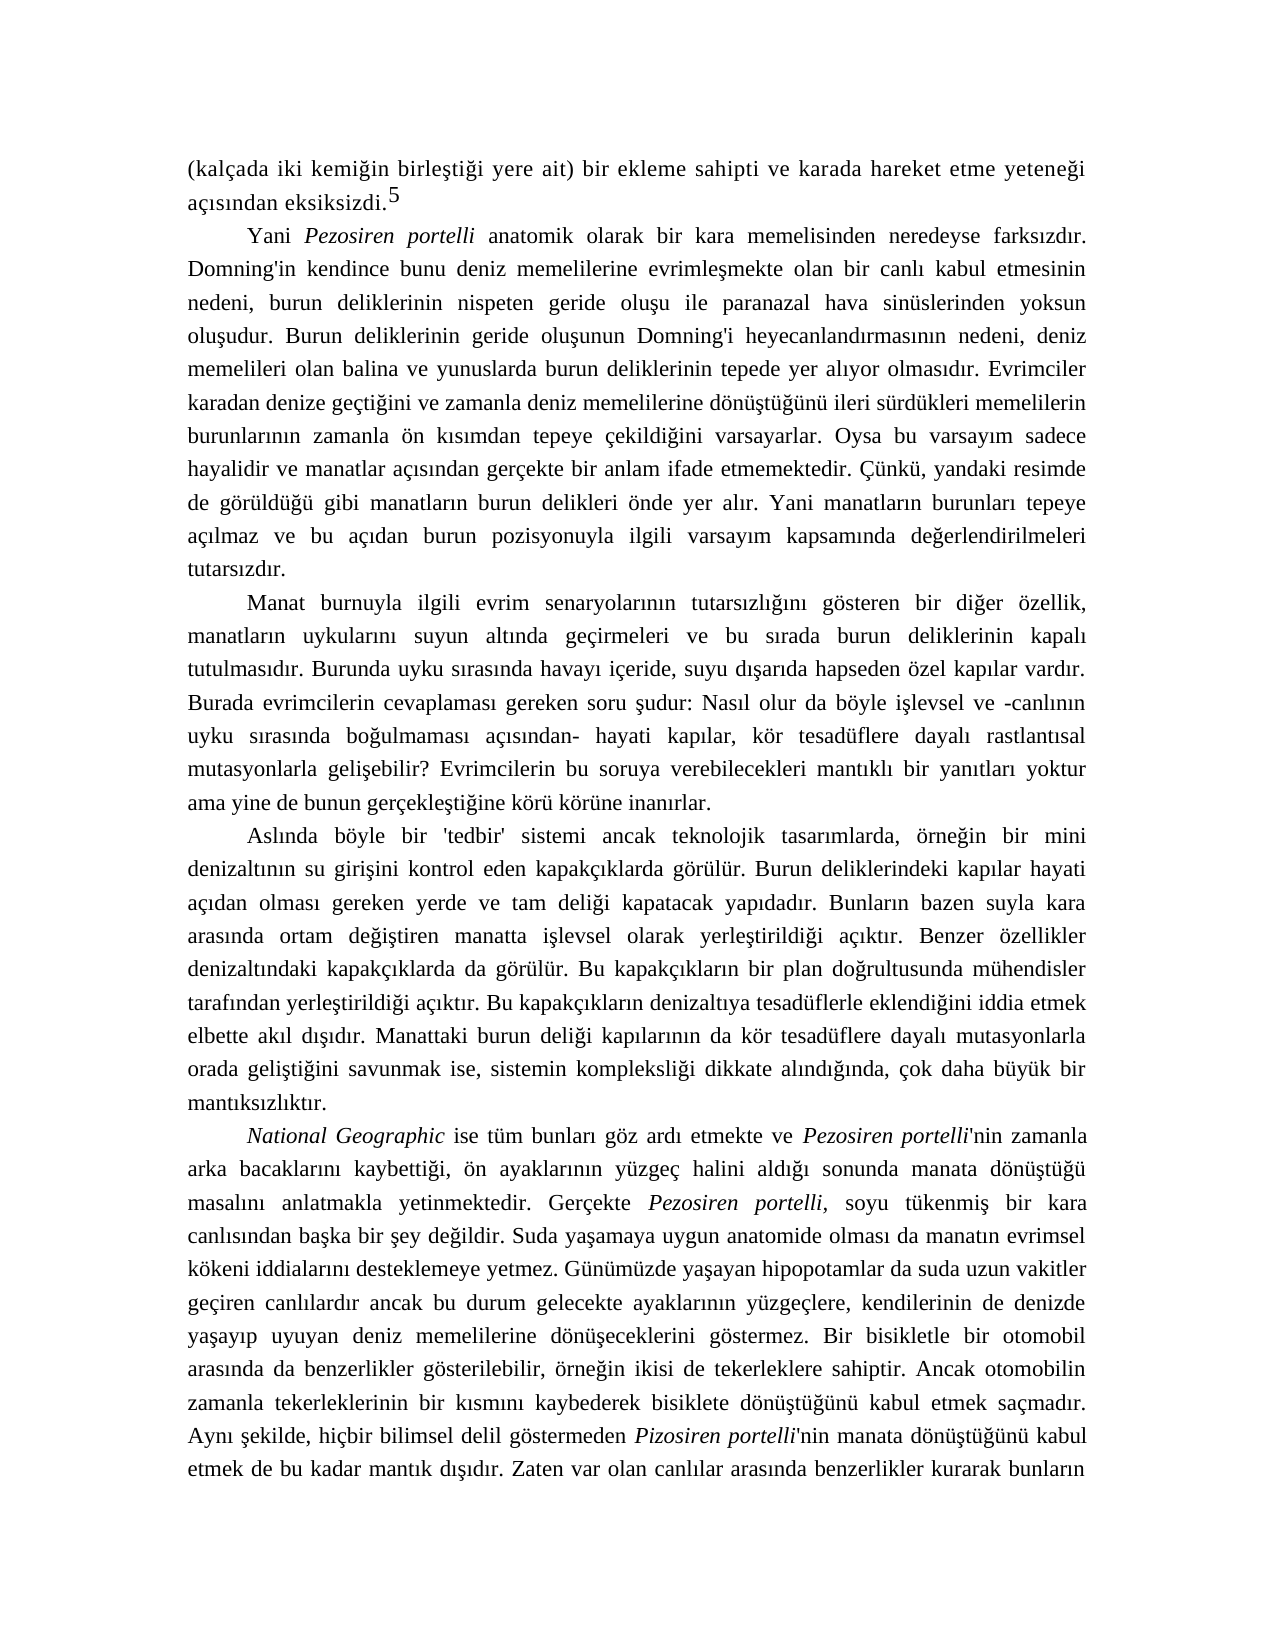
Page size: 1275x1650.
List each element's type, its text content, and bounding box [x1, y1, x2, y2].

text Manat burnuyla ilgili evrim senaryolarının tutarsızlığını gösteren bir diğer özellik, manatların uykularını suyun altında geçirmeleri ve bu sırada burun deliklerinin kapalı tutulmasıdır. Burunda uyku sırasında havayı içeride, suyu dışarıda hapseden özel kapılar vardır. Burada evrimcilerin cevaplaması gereken soru şudur: Nasıl olur da böyle işlevsel ve -canlının uyku sırasında boğulmaması açısından- hayati kapılar, kör tesadüflere dayalı rastlantısal mutasyonlarla gelişebilir? Evrimcilerin bu soruya verebilecekleri mantıklı bir yanıtları yoktur ama yine de bunun gerçekleştiğine körü körüne inanırlar. [187, 583, 1087, 817]
text Yani Pezosiren portelli anatomik olarak bir kara memelisinden neredeyse farksızdır. Domning'in kendince bunu deniz memelilerine evrimleşmekte olan bir canlı kabul etmesinin nedeni, burun deliklerinin nispeten geride oluşu ile paranazal hava sinüslerinden yoksun oluşudur. Burun deliklerinin geride oluşunun Domning'i heyecanlandırmasının nedeni, deniz memelileri olan balina ve yunuslarda burun deliklerinin tepede yer alıyor olmasıdır. Evrimciler karadan denize geçtiğini ve zamanla deniz memelilerine dönüştüğünü ileri sürdükleri memelilerin burunlarının zamanla ön kısımdan tepeye çekildiğini varsayarlar. Oysa bu varsayım sadece hayalidir ve manatlar açısından gerçekte bir anlam ifade etmemektedir. Çünkü, yandaki resimde de görüldüğü gibi manatların burun delikleri önde yer alır. Yani manatların burunları tepeye açılmaz ve bu açıdan burun pozisyonuyla ilgili varsayım kapsamında değerlendirilmeleri tutarsızdır. [187, 217, 1087, 583]
text (kalçada iki kemiğin birleştiği yere ait) bir ekleme sahipti ve karada hareket etme yeteneği açısından eksiksizdi.5 [187, 150, 1087, 217]
text National Geographic ise tüm bunları göz ardı etmekte ve Pezosiren portelli'nin zamanla arka bacaklarını kaybettiği, ön ayaklarının yüzgeç halini aldığı sonunda manata dönüştüğü masalını anlatmakla yetinmektedir. Gerçekte Pezosiren portelli, soyu tükenmiş bir kara canlısından başka bir şey değildir. Suda yaşamaya uygun anatomide olması da manatın evrimsel kökeni iddialarını desteklemeye yetmez. Günümüzde yaşayan hipopotamlar da suda uzun vakitler geçiren canlılardır ancak bu durum gelecekte ayaklarının yüzgeçlere, kendilerinin de denizde yaşayıp uyuyan deniz memelilerine dönüşeceklerini göstermez. Bir bisikletle bir otomobil arasında da benzerlikler gösterilebilir, örneğin ikisi de tekerleklere sahiptir. Ancak otomobilin zamanla tekerleklerinin bir kısmını kaybederek bisiklete dönüştüğünü kabul etmek saçmadır. Aynı şekilde, hiçbir bilimsel delil göstermeden Pizosiren portelli'nin manata dönüştüğünü kabul etmek de bu kadar mantık dışıdır. Zaten var olan canlılar arasında benzerlikler kurarak bunların [187, 1117, 1087, 1483]
text Aslında böyle bir 'tedbir' sistemi ancak teknolojik tasarımlarda, örneğin bir mini denizaltının su girişini kontrol eden kapakçıklarda görülür. Burun deliklerindeki kapılar hayati açıdan olması gereken yerde ve tam deliği kapatacak yapıdadır. Bunların bazen suyla kara arasında ortam değiştiren manatta işlevsel olarak yerleştirildiği açıktır. Benzer özellikler denizaltındaki kapakçıklarda da görülür. Bu kapakçıkların bir plan doğrultusunda mühendisler tarafından yerleştirildiği açıktır. Bu kapakçıkların denizaltıya tesadüflerle eklendiğini iddia etmek elbette akıl dışıdır. Manattaki burun deliği kapılarının da kör tesadüflere dayalı mutasyonlarla orada geliştiğini savunmak ise, sistemin kompleksliği dikkate alındığında, çok daha büyük bir mantıksızlıktır. [187, 817, 1087, 1117]
